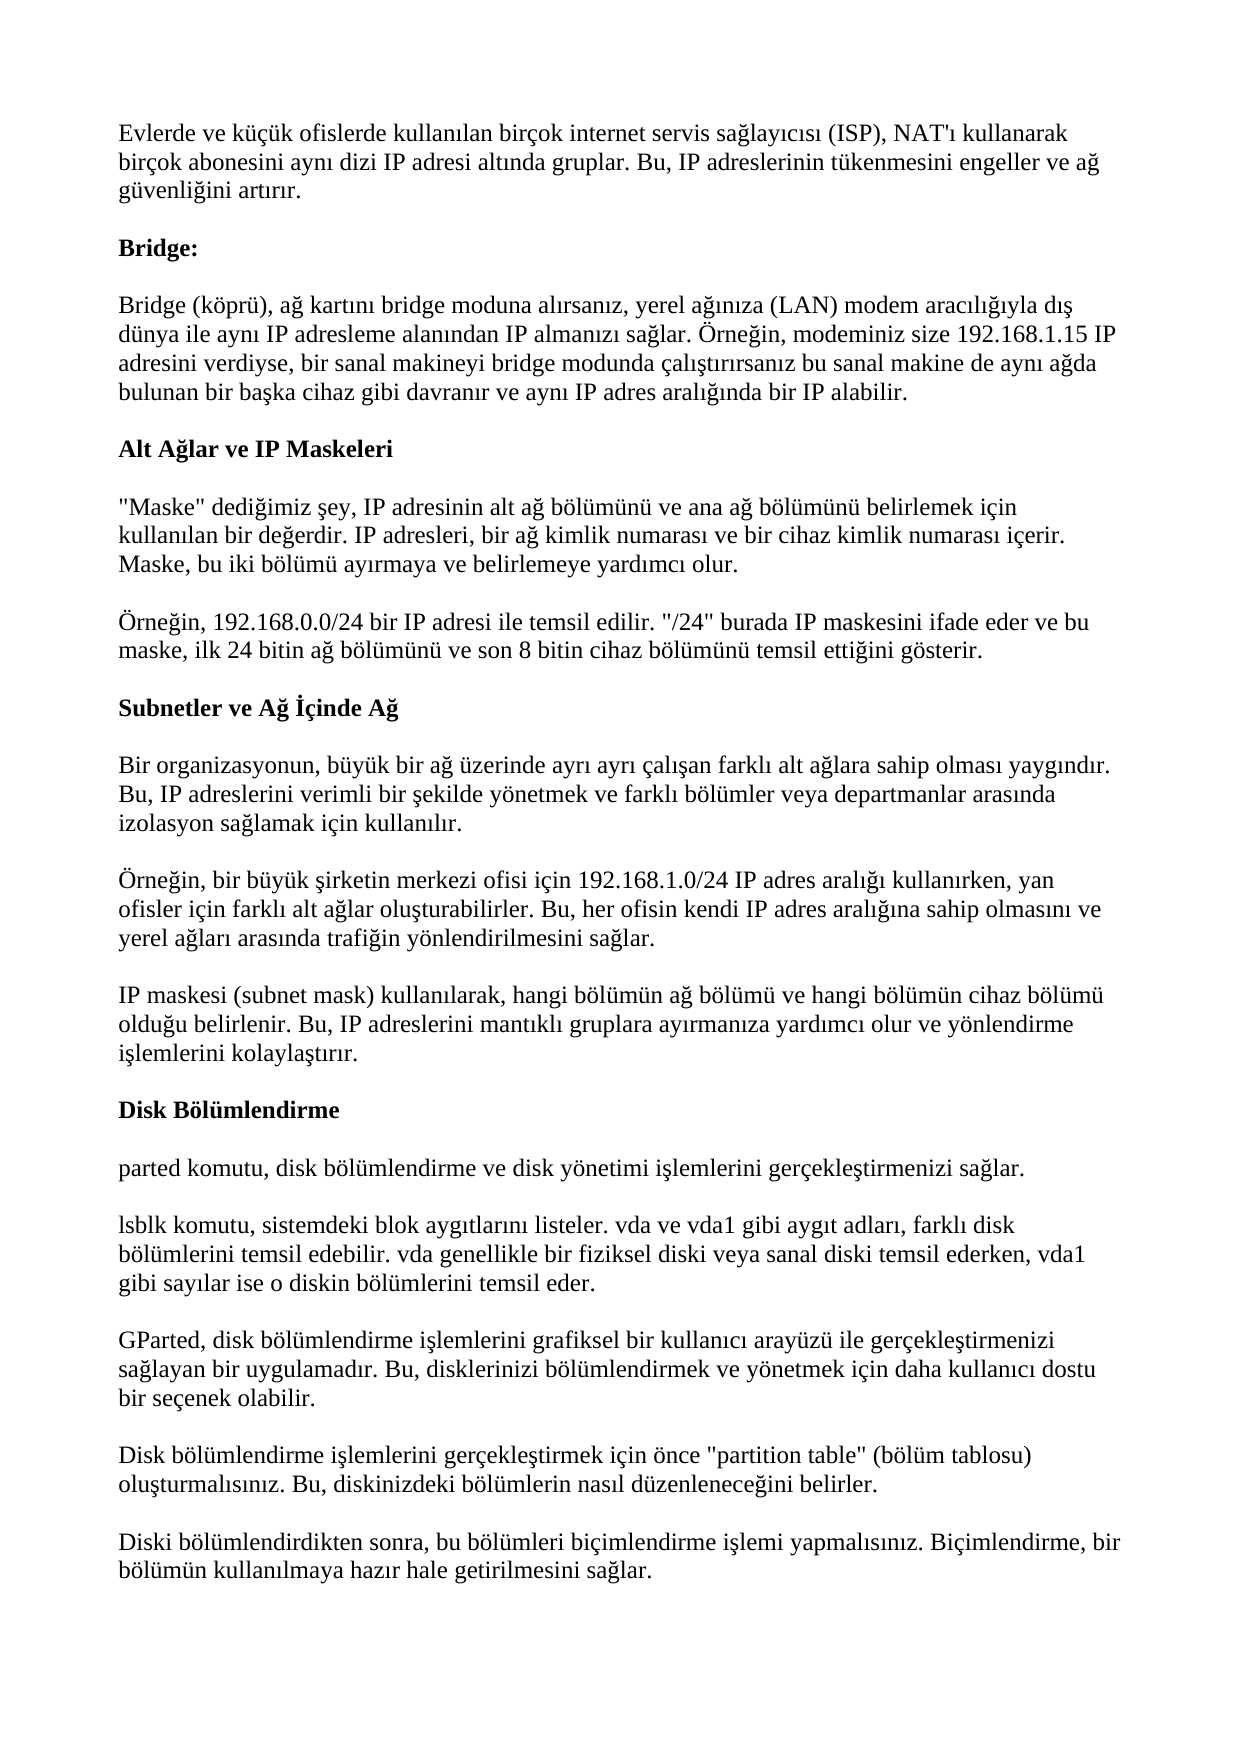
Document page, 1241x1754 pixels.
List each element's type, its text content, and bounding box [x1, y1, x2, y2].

text Bridge: [118, 233, 1122, 262]
text Örneğin, 192.168.0.0/24 bir IP adresi ile temsil edilir. "/24" burada IP maskesini ifade eder ve bu maske, ilk 24 bitin ağ bölümünü ve son 8 bitin cihaz bölümünü temsil ettiğini gösterir. [118, 607, 1122, 664]
text Evlerde ve küçük ofislerde kullanılan birçok internet servis sağlayıcısı (ISP), NAT'ı kullanarak birçok abonesini aynı dizi IP adresi altında gruplar. Bu, IP adreslerinin tükenmesini engeller ve ağ güvenliğini artırır. [118, 118, 1122, 204]
text Disk bölümlendirme işlemlerini gerçekleştirmek için önce "partition table" (bölüm tablosu) oluşturmalısınız. Bu, diskinizdeki bölümlerin nasıl düzenleneceğini belirler. [118, 1441, 1122, 1498]
text "Maske" dediğimiz şey, IP adresinin alt ağ bölümünü ve ana ağ bölümünü belirlemek için kullanılan bir değerdir. IP adresleri, bir ağ kimlik numarası ve bir cihaz kimlik numarası içerir. Maske, bu iki bölümü ayırmaya ve belirlemeye yardımcı olur. [118, 492, 1122, 578]
text Alt Ağlar ve IP Maskeleri [118, 434, 1122, 463]
text Diski bölümlendirdikten sonra, bu bölümleri biçimlendirme işlemi yapmalısınız. Biçimlendirme, bir bölümün kullanılmaya hazır hale getirilmesini sağlar. [118, 1527, 1122, 1584]
text Bir organizasyonun, büyük bir ağ üzerinde ayrı ayrı çalışan farklı alt ağlara sahip olması yaygındır. Bu, IP adreslerini verimli bir şekilde yönetmek ve farklı bölümler veya departmanlar arasında izolasyon sağlamak için kullanılır. [118, 751, 1122, 837]
text lsblk komutu, sistemdeki blok aygıtlarını listeler. vda ve vda1 gibi aygıt adları, farklı disk bölümlerini temsil edebilir. vda genellikle bir fiziksel diski veya sanal diski temsil ederken, vda1 gibi sayılar ise o diskin bölümlerini temsil eder. [118, 1211, 1122, 1297]
text Subnetler ve Ağ İçinde Ağ [118, 693, 1122, 722]
text parted komutu, disk bölümlendirme ve disk yönetimi işlemlerini gerçekleştirmenizi sağlar. [118, 1153, 1122, 1182]
text Örneğin, bir büyük şirketin merkezi ofisi için 192.168.1.0/24 IP adres aralığı kullanırken, yan ofisler için farklı alt ağlar oluşturabilirler. Bu, her ofisin kendi IP adres aralığına sahip olmasını ve yerel ağları arasında trafiğin yönlendirilmesini sağlar. [118, 866, 1122, 952]
text GParted, disk bölümlendirme işlemlerini grafiksel bir kullanıcı arayüzü ile gerçekleştirmenizi sağlayan bir uygulamadır. Bu, disklerinizi bölümlendirmek ve yönetmek için daha kullanıcı dostu bir seçenek olabilir. [118, 1326, 1122, 1412]
text IP maskesi (subnet mask) kullanılarak, hangi bölümün ağ bölümü ve hangi bölümün cihaz bölümü olduğu belirlenir. Bu, IP adreslerini mantıklı gruplara ayırmanıza yardımcı olur ve yönlendirme işlemlerini kolaylaştırır. [118, 981, 1122, 1067]
text Disk Bölümlendirme [118, 1096, 1122, 1124]
text Bridge (köprü), ağ kartını bridge moduna alırsanız, yerel ağınıza (LAN) modem aracılığıyla dış dünya ile aynı IP adresleme alanından IP almanızı sağlar. Örneğin, modeminiz size 192.168.1.15 IP adresini verdiyse, bir sanal makineyi bridge modunda çalıştırırsanız bu sanal makine de aynı ağda bulunan bir başka cihaz gibi davranır ve aynı IP adres aralığında bir IP alabilir. [118, 291, 1122, 406]
